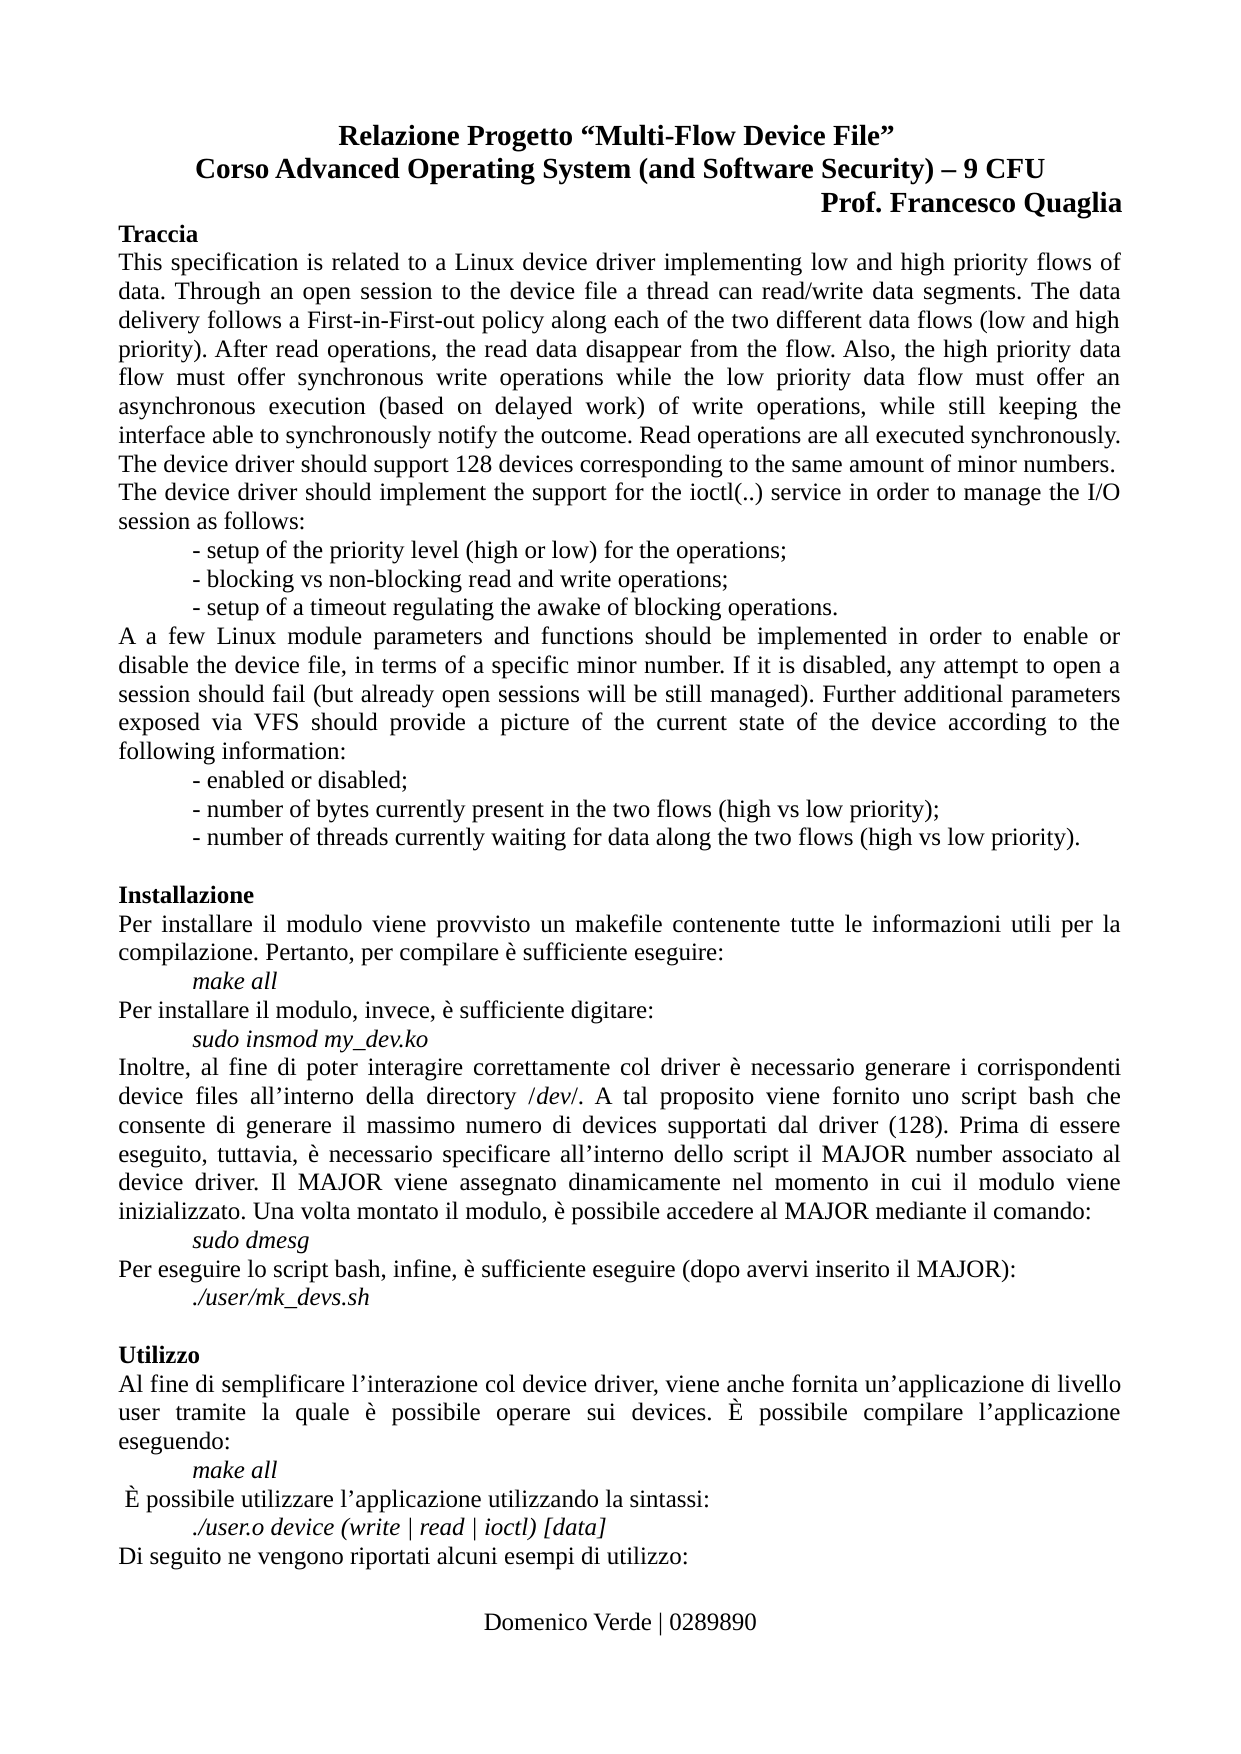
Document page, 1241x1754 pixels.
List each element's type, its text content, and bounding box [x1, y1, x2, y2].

text Al fine di semplificare l’interazione col device driver, viene anche fornita un’applicazione di livello user tramite la quale è possibile operare sui devices. È possibile compilare l’applicazione eseguendo: [118, 1369, 1122, 1455]
text Per eseguire lo script bash, infine, è sufficiente eseguire (dopo avervi inserito il MAJOR): [118, 1254, 1122, 1282]
text - number of threads currently waiting for data along the two flows (high vs low priority). [118, 822, 1122, 851]
text - setup of the priority level (high or low) for the operations; [118, 535, 1122, 564]
text Per installare il modulo viene provvisto un makefile contenente tutte le informazioni utili per la compilazione. Pertanto, per compilare è sufficiente eseguire: [118, 909, 1122, 966]
text - blocking vs non-blocking read and write operations; [118, 564, 1122, 592]
text È possibile utilizzare l’applicazione utilizzando la sintassi: [118, 1484, 1122, 1512]
text Prof. Francesco Quaglia [118, 185, 1122, 219]
text Per installare il modulo, invece, è sufficiente digitare: [118, 995, 1122, 1024]
text Utilizzo [118, 1340, 1122, 1369]
text - number of bytes currently present in the two flows (high vs low priority); [118, 794, 1122, 822]
text This specification is related to a Linux device driver implementing low and high priority flows of data. Through an open session to the device file a thread can read/write data segments. The data delivery follows a First-in-First-out policy along each of the two different data flows (low and high priority). After read operations, the read data disappear from the flow. Also, the high priority data flow must offer synchronous write operations while the low priority data flow must offer an asynchronous execution (based on delayed work) of write operations, while still keeping the interface able to synchronously notify the outcome. Read operations are all executed synchronously. The device driver should support 128 devices corresponding to the same amount of minor numbers. [118, 247, 1122, 477]
text A a few Linux module parameters and functions should be implemented in order to enable or disable the device file, in terms of a specific minor number. If it is disabled, any attempt to open a session should fail (but already open sessions will be still managed). Further additional parameters exposed via VFS should provide a picture of the current state of the device according to the following information: [118, 621, 1122, 765]
text Traccia [118, 219, 1122, 247]
text sudo insmod my_dev.ko [118, 1024, 1122, 1052]
text ./user.o device (write | read | ioctl) [data] [118, 1512, 1122, 1541]
text Di seguito ne vengono riportati alcuni esempi di utilizzo: [118, 1541, 1122, 1570]
text The device driver should implement the support for the ioctl(..) service in order to manage the I/O session as follows: [118, 477, 1122, 535]
text - enabled or disabled; [118, 765, 1122, 794]
text Corso Advanced Operating System (and Software Security) – 9 CFU [118, 152, 1122, 185]
text sudo dmesg [118, 1225, 1122, 1254]
text make all [118, 966, 1122, 995]
text Installazione [118, 880, 1122, 909]
text ./user/mk_devs.sh [118, 1282, 1122, 1311]
text Inoltre, al fine di poter interagire correttamente col driver è necessario generare i corrispondenti device files all’interno della directory /dev/. A tal proposito viene fornito uno script bash che consente di generare il massimo numero di devices supportati dal driver (128). Prima di essere eseguito, tuttavia, è necessario specificare all’interno dello script il MAJOR number associato al device driver. Il MAJOR viene assegnato dinamicamente nel momento in cui il modulo viene inizializzato. Una volta montato il modulo, è possibile accedere al MAJOR mediante il comando: [118, 1052, 1122, 1225]
text - setup of a timeout regulating the awake of blocking operations. [118, 592, 1122, 621]
text Relazione Progetto “Multi-Flow Device File” [118, 118, 1122, 152]
text make all [118, 1455, 1122, 1484]
